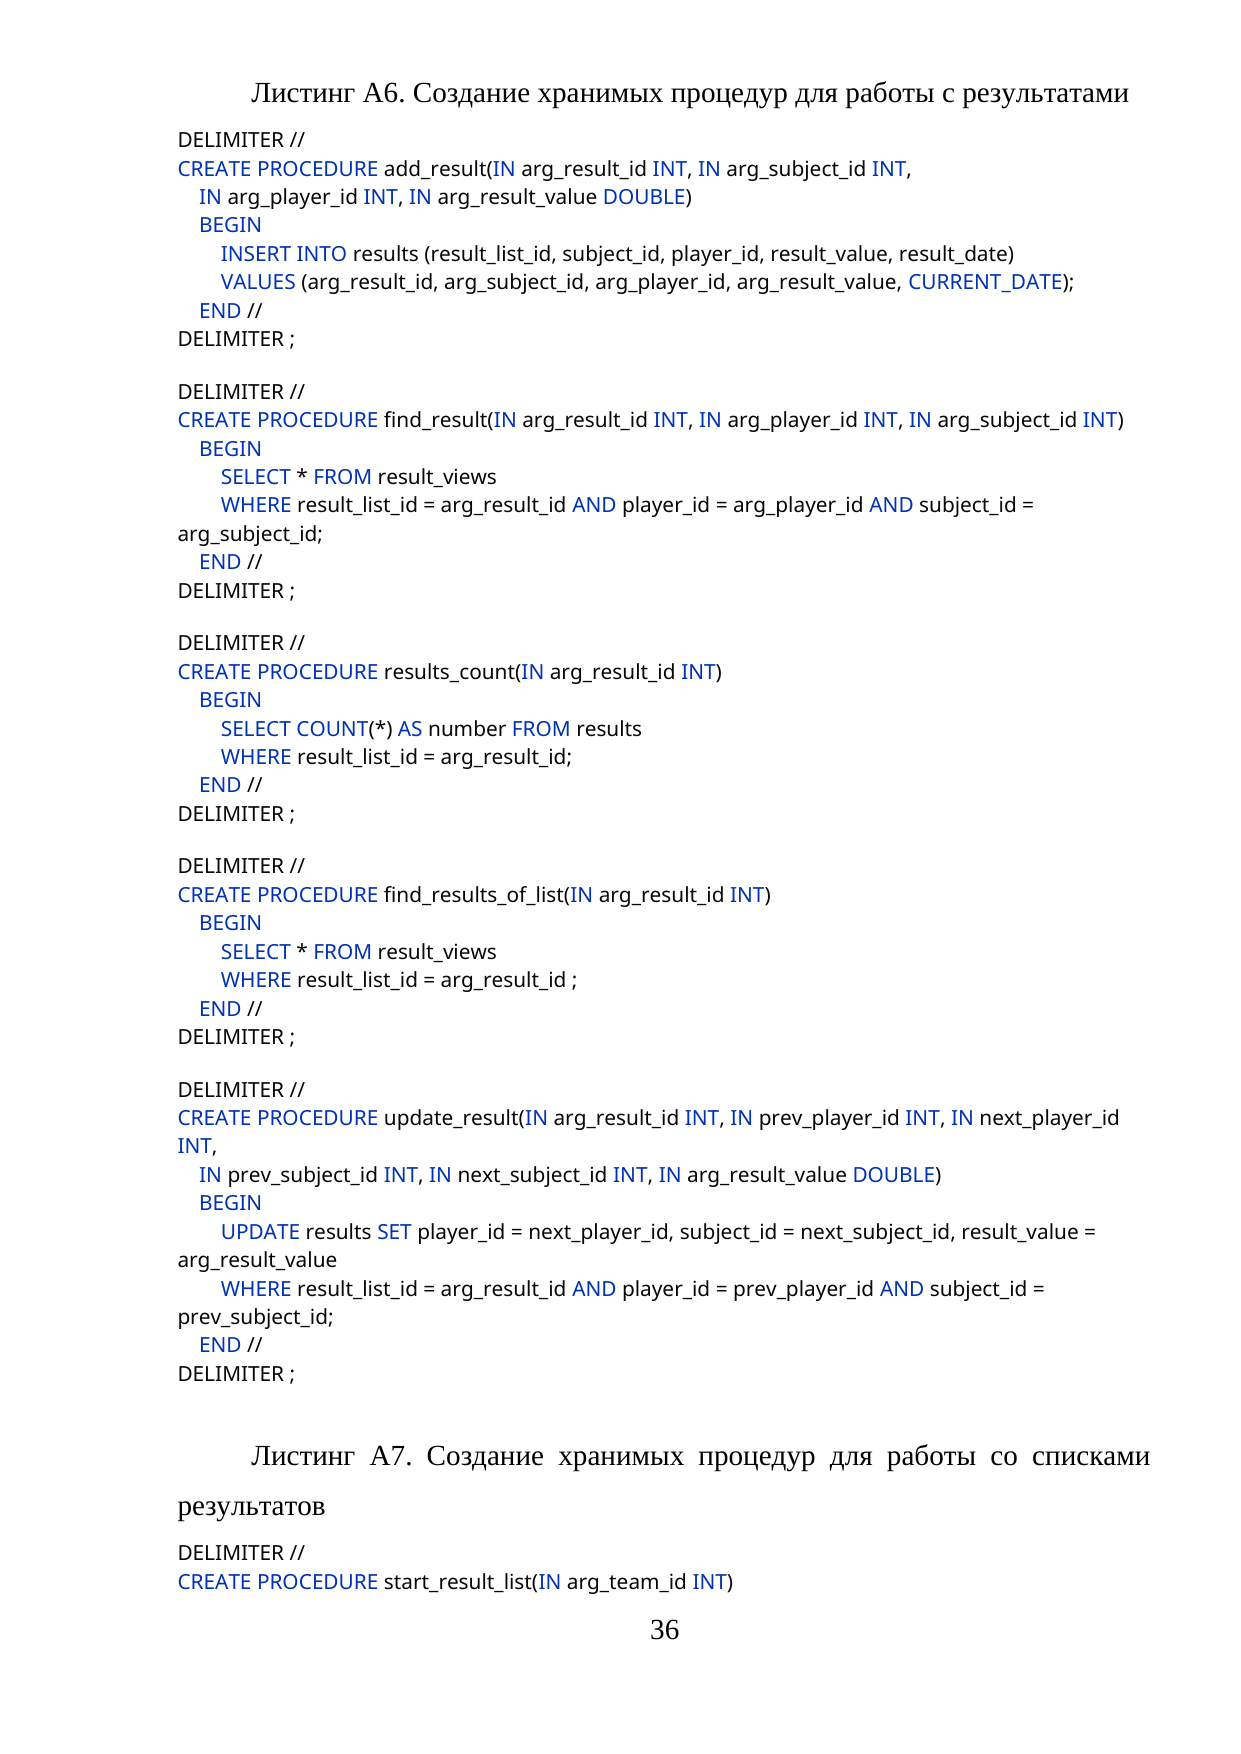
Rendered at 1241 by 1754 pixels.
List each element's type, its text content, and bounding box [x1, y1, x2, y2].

text Листинг A7. Создание хранимых процедур для работы со списками результатов [177, 1438, 1152, 1522]
text DELIMITER // CREATE PROCEDURE add_result(IN arg_result_id INT, IN arg_subject_id INT, IN arg_player_id INT, IN arg_result_value DOUBLE) BEGIN INSERT INTO results (result_list_id, subject_id, player_id, result_value, result_date) VALUES (arg_result_id, arg_subject_id, arg_player_id, arg_result_value, CURRENT_DATE); END // DELIMITER ; DELIMITER // CREATE PROCEDURE find_result(IN arg_result_id INT, IN arg_player_id INT, IN arg_subject_id INT) BEGIN SELECT * FROM result_views WHERE result_list_id = arg_result_id AND player_id = arg_player_id AND subject_id = arg_subject_id; END // DELIMITER ; DELIMITER // CREATE PROCEDURE results_count(IN arg_result_id INT) BEGIN SELECT COUNT(*) AS number FROM results WHERE result_list_id = arg_result_id; END // DELIMITER ; DELIMITER // CREATE PROCEDURE find_results_of_list(IN arg_result_id INT) BEGIN SELECT * FROM result_views WHERE result_list_id = arg_result_id ; END // DELIMITER ; DELIMITER // CREATE PROCEDURE update_result(IN arg_result_id INT, IN prev_player_id INT, IN next_player_id INT, IN prev_subject_id INT, IN next_subject_id INT, IN arg_result_value DOUBLE) BEGIN UPDATE results SET player_id = next_player_id, subject_id = next_subject_id, result_value = arg_result_value WHERE result_list_id = arg_result_id AND player_id = prev_player_id AND subject_id = prev_subject_id; END // DELIMITER ; [177, 125, 1152, 1387]
text DELIMITER // CREATE PROCEDURE start_result_list(IN arg_team_id INT) [177, 1538, 1152, 1595]
text Листинг A6. Создание хранимых процедур для работы с результатами [177, 75, 1152, 108]
